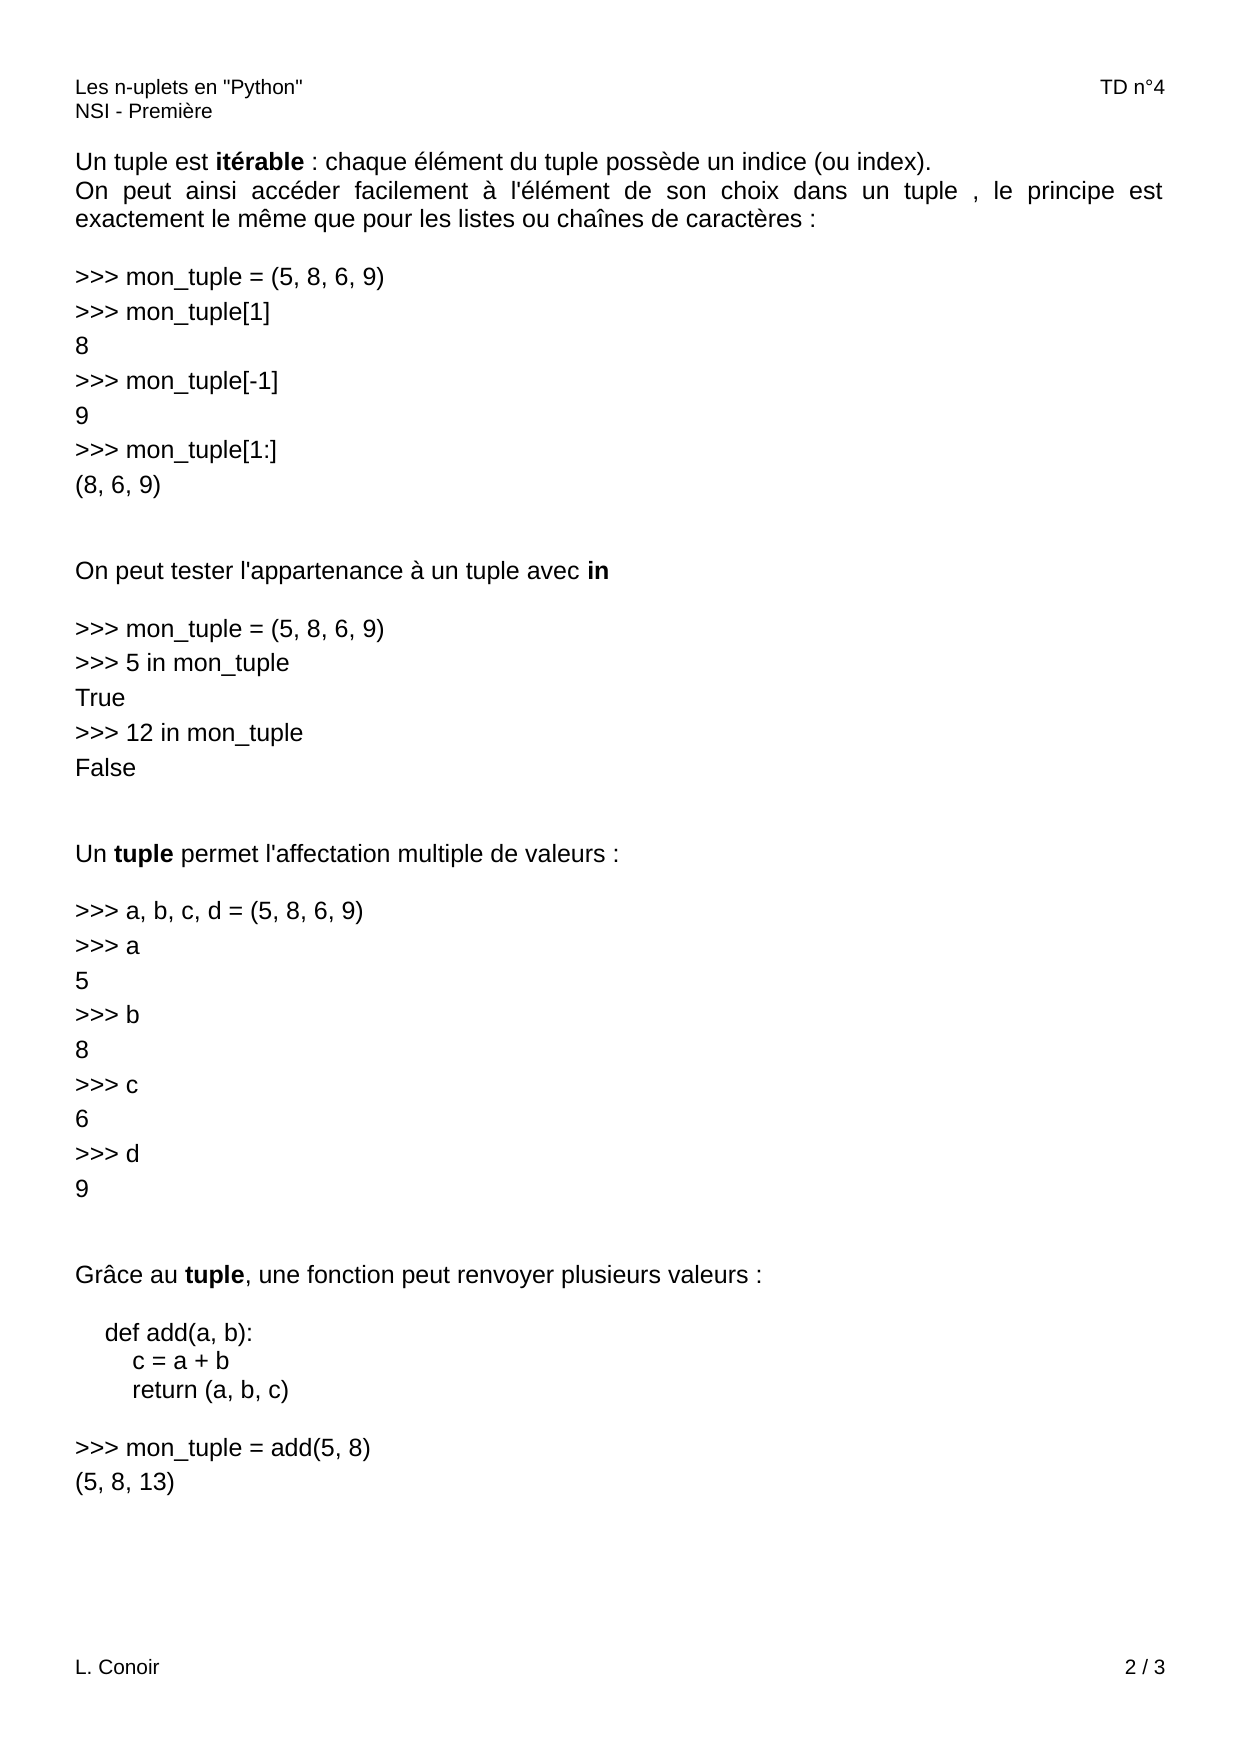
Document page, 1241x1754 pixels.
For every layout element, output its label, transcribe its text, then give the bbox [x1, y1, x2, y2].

text 8 [75, 331, 1165, 360]
text >>> mon_tuple = add(5, 8) [75, 1432, 1165, 1461]
text On peut tester l'appartenance à un tuple avec in [75, 556, 1165, 585]
text On peut ainsi accéder facilement à l'élément de son choix dans un tuple , le principe est exactement le même que pour les listes ou chaînes de caractères : [75, 176, 1165, 233]
text (5, 8, 13) [75, 1467, 1165, 1496]
text 5 [75, 966, 1165, 994]
text True [75, 683, 1165, 712]
text >>> 5 in mon_tuple [75, 648, 1165, 677]
text >>> mon_tuple = (5, 8, 6, 9) [75, 614, 1165, 642]
text >>> a, b, c, d = (5, 8, 6, 9) [75, 896, 1165, 925]
text Un tuple permet l'affectation multiple de valeurs : [75, 839, 1165, 867]
text 9 [75, 401, 1165, 429]
text >>> mon_tuple[1:] [75, 435, 1165, 464]
text 6 [75, 1104, 1165, 1133]
text 9 [75, 1174, 1165, 1202]
text >>> mon_tuple = (5, 8, 6, 9) [75, 262, 1165, 291]
text >>> mon_tuple[-1] [75, 366, 1165, 395]
text >>> a [75, 931, 1165, 960]
text c = a + b [104, 1346, 1165, 1375]
text 8 [75, 1035, 1165, 1064]
text >>> c [75, 1070, 1165, 1098]
text Grâce au tuple, une fonction peut renvoyer plusieurs valeurs : [75, 1260, 1165, 1289]
text >>> 12 in mon_tuple [75, 718, 1165, 747]
text >>> b [75, 1000, 1165, 1029]
text Un tuple est itérable : chaque élément du tuple possède un indice (ou index). [75, 147, 1165, 176]
text return (a, b, c) [104, 1375, 1165, 1404]
text >>> mon_tuple[1] [75, 297, 1165, 325]
text def add(a, b): [104, 1317, 1165, 1346]
text False [75, 752, 1165, 781]
text >>> d [75, 1139, 1165, 1168]
text (8, 6, 9) [75, 470, 1165, 499]
